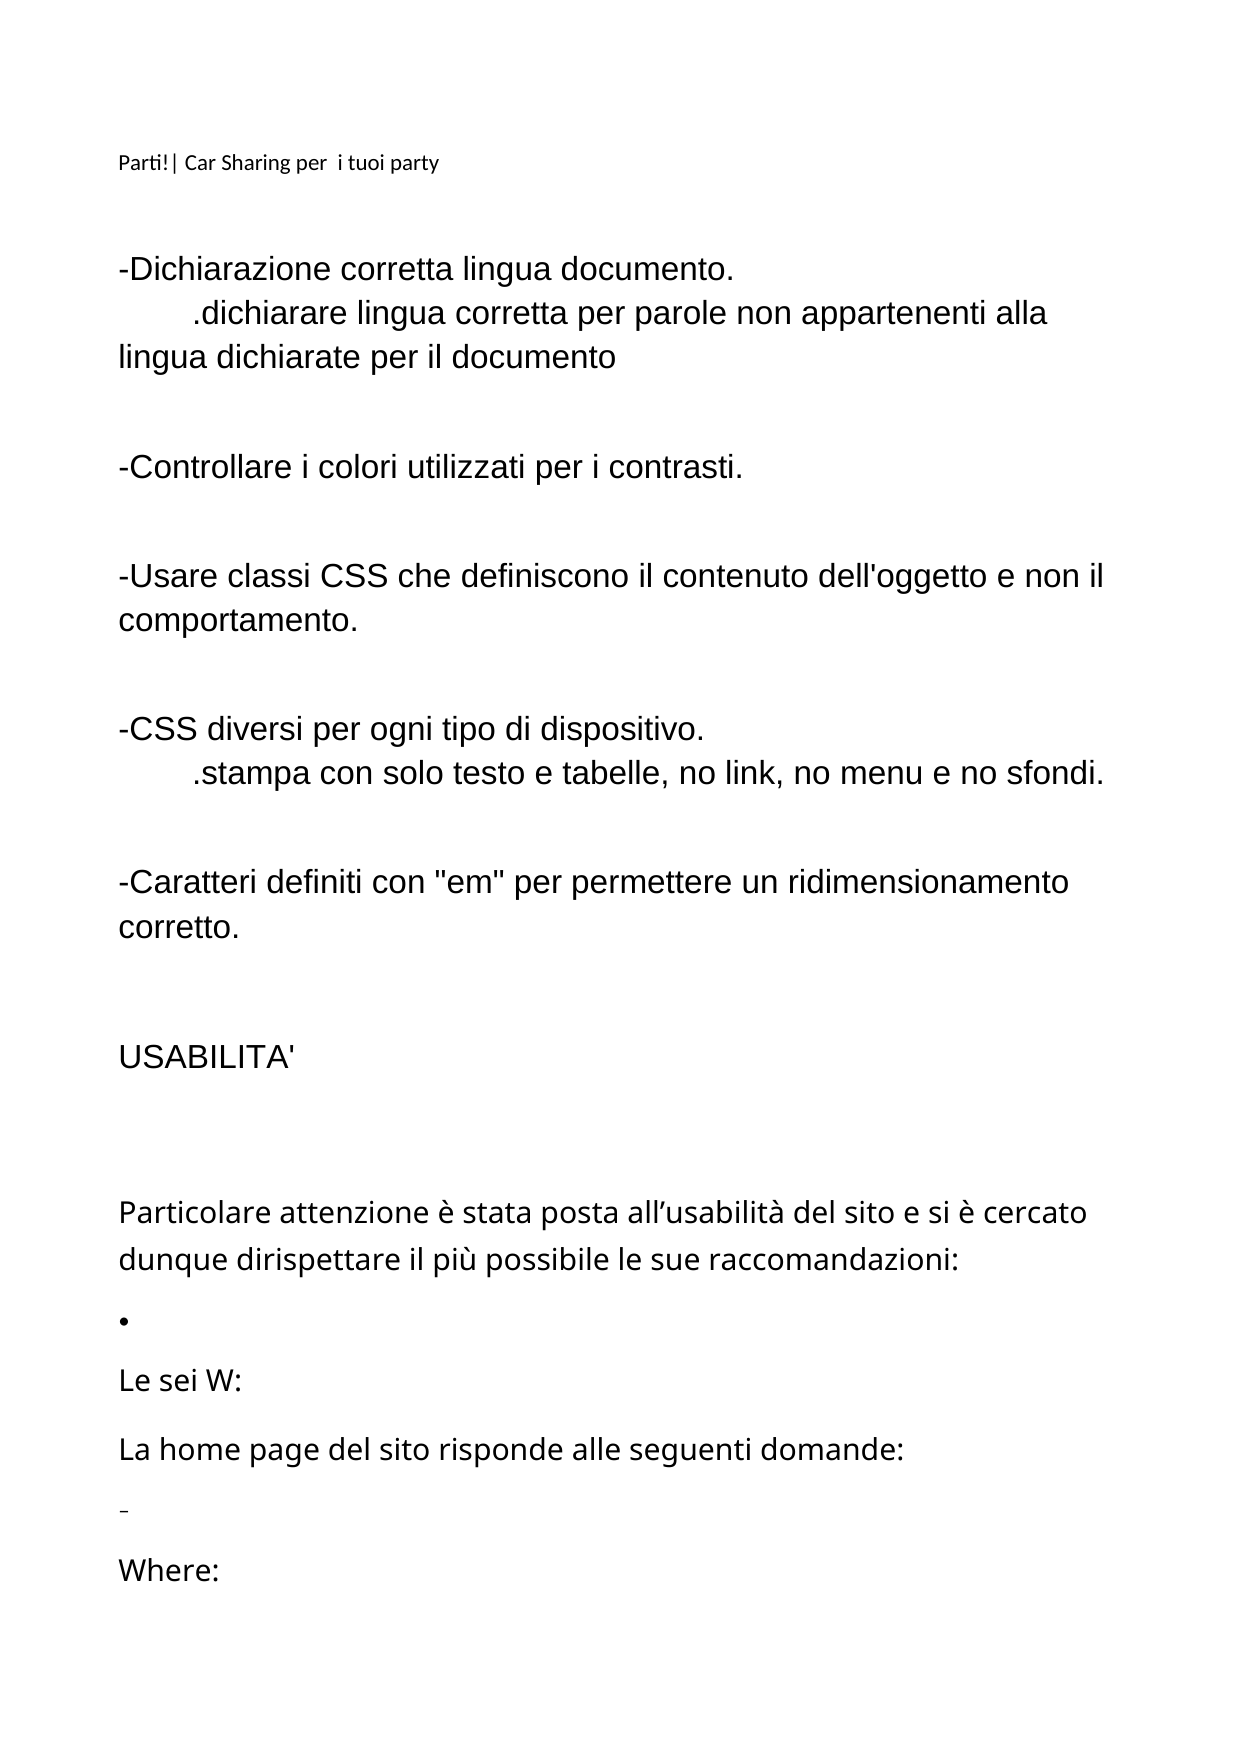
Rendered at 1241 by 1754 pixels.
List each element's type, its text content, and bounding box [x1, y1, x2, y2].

text -CSS diversi per ogni tipo di dispositivo. .stampa con solo testo e tabelle, no link, no menu e no sfondi. [118, 665, 1122, 792]
text La home page del sito risponde alle seguenti domande: [118, 1428, 1122, 1469]
text Particolare attenzione è stata posta all’usabilità del sito e si è cercato dunque dirispettare il più possibile le sue raccomandazioni: [118, 1191, 1122, 1279]
text Le sei W: [118, 1359, 1122, 1401]
text -Usare classi CSS che definiscono il contenuto dell'oggetto e non il comportamento. [118, 512, 1122, 638]
text Where: [118, 1549, 1122, 1590]
text – [118, 1496, 1122, 1524]
text • [118, 1306, 1122, 1334]
text USABILITA' [118, 1037, 1122, 1075]
text -Dichiarazione corretta lingua documento. .dichiarare lingua corretta per parole non appartenenti alla lingua dichiarate per il documento [118, 205, 1122, 376]
text -Controllare i colori utilizzati per i contrasti. [118, 403, 1122, 485]
text -Caratteri definiti con "em" per permettere un ridimensionamento corretto. [118, 818, 1122, 945]
